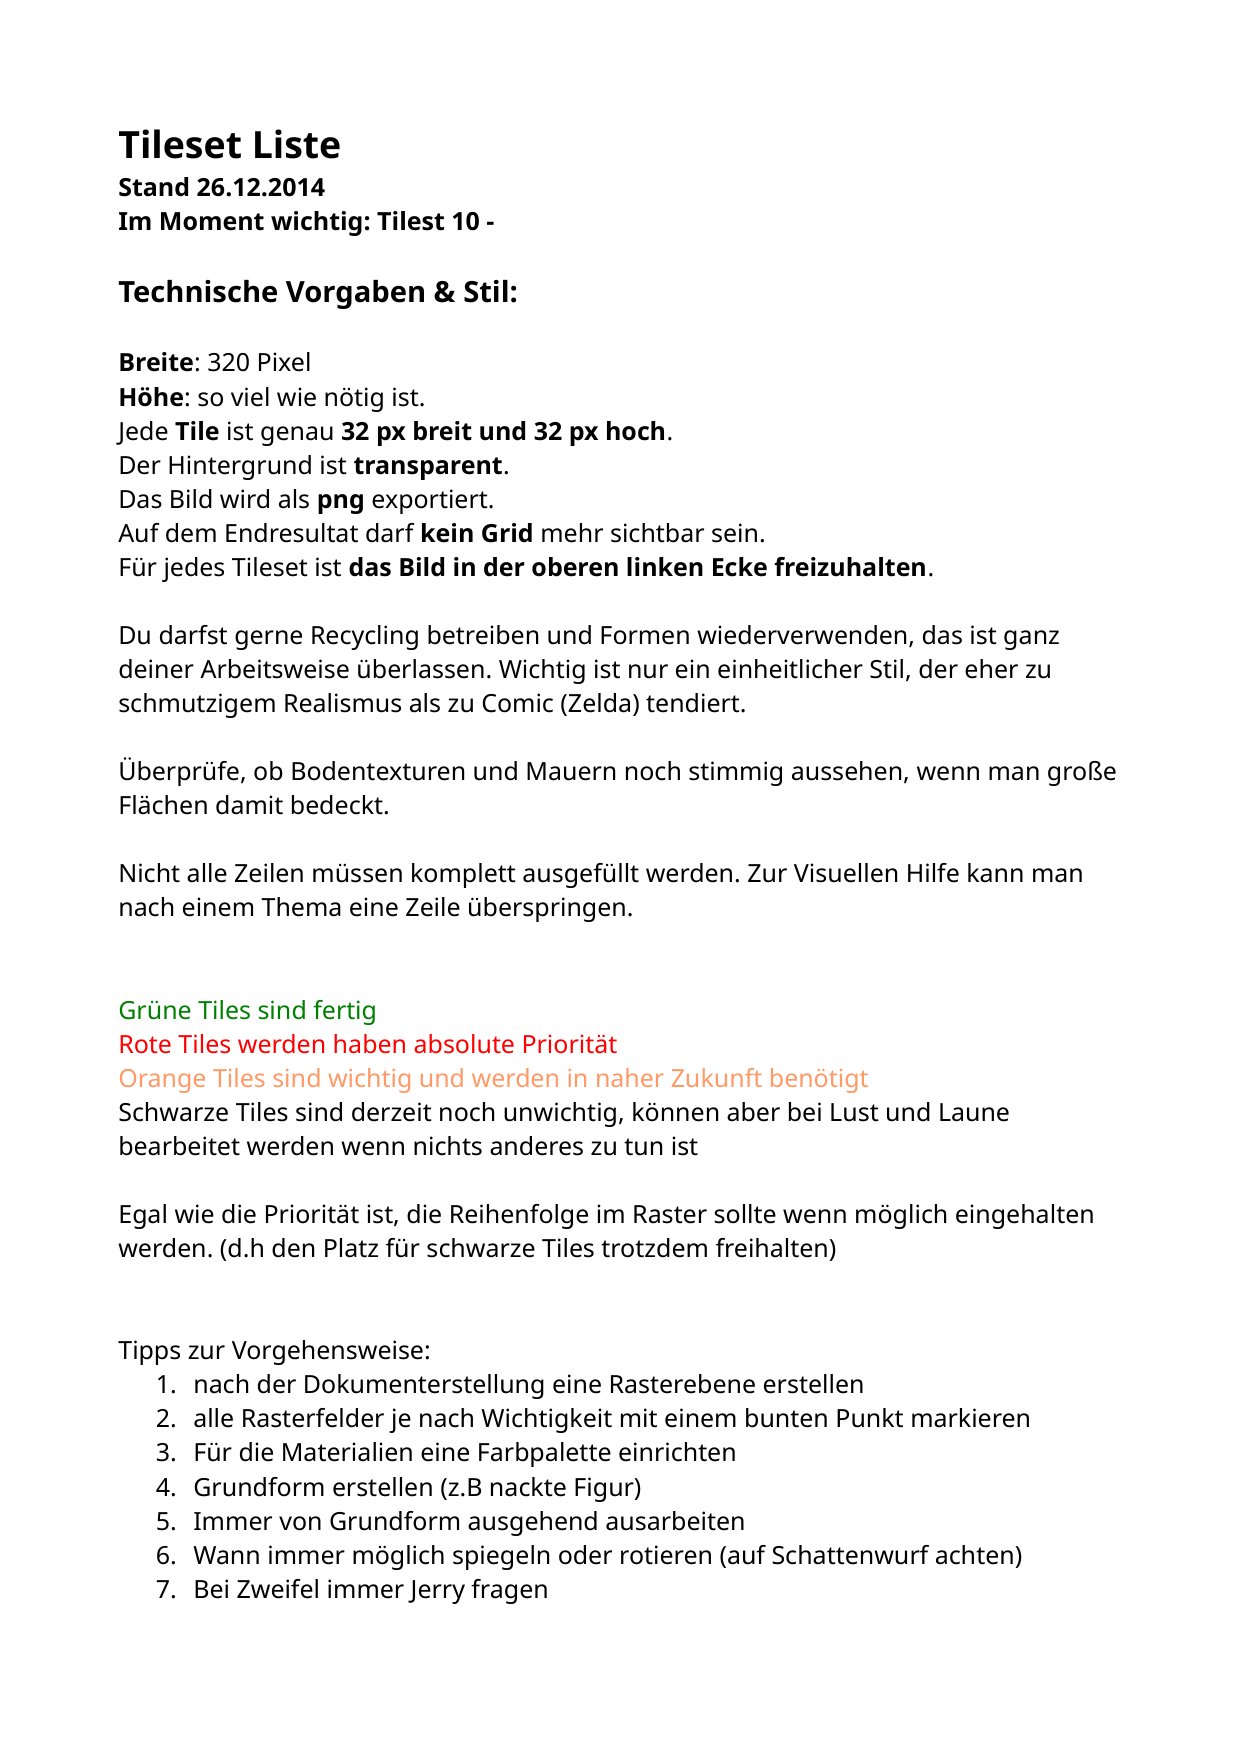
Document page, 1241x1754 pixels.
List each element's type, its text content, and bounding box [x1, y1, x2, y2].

text Tipps zur Vorgehensweise: [118, 1333, 1122, 1367]
text Für jedes Tileset ist das Bild in der oberen linken Ecke freizuhalten. [118, 549, 1122, 583]
text Im Moment wichtig: Tilest 10 - [118, 203, 1122, 237]
text Auf dem Endresultat darf kein Grid mehr sichtbar sein. [118, 515, 1122, 549]
text Der Hintergrund ist transparent. [118, 447, 1122, 481]
text Nicht alle Zeilen müssen komplett ausgefüllt werden. Zur Visuellen Hilfe kann man nach einem Thema eine Zeile überspringen. [118, 856, 1122, 924]
list nach der Dokumenterstellung eine Rasterebene erstellen [156, 1367, 1122, 1401]
text Jede Tile ist genau 32 px breit und 32 px hoch. [118, 413, 1122, 447]
list alle Rasterfelder je nach Wichtigkeit mit einem bunten Punkt markieren [156, 1401, 1122, 1435]
text Egal wie die Priorität ist, die Reihenfolge im Raster sollte wenn möglich eingehalten werden. (d.h den Platz für schwarze Tiles trotzdem freihalten) [118, 1197, 1122, 1265]
list Immer von Grundform ausgehend ausarbeiten [156, 1503, 1122, 1537]
text Grüne Tiles sind fertig [118, 992, 1122, 1026]
text Rote Tiles werden haben absolute Priorität [118, 1026, 1122, 1060]
list Wann immer möglich spiegeln oder rotieren (auf Schattenwurf achten) [156, 1537, 1122, 1571]
text Tileset Liste [118, 118, 1122, 169]
text Orange Tiles sind wichtig und werden in naher Zukunft benötigt [118, 1060, 1122, 1094]
text Überprüfe, ob Bodentexturen und Mauern noch stimmig aussehen, wenn man große Flächen damit bedeckt. [118, 754, 1122, 822]
text Höhe: so viel wie nötig ist. [118, 379, 1122, 413]
list Grundform erstellen (z.B nackte Figur) [156, 1469, 1122, 1503]
text Stand 26.12.2014 [118, 169, 1122, 203]
list Bei Zweifel immer Jerry fragen [156, 1571, 1122, 1605]
text Technische Vorgaben & Stil: [118, 271, 1122, 311]
text Breite: 320 Pixel [118, 345, 1122, 379]
list Für die Materialien eine Farbpalette einrichten [156, 1435, 1122, 1469]
text Das Bild wird als png exportiert. [118, 481, 1122, 515]
text Schwarze Tiles sind derzeit noch unwichtig, können aber bei Lust und Laune bearbeitet werden wenn nichts anderes zu tun ist [118, 1094, 1122, 1163]
text Du darfst gerne Recycling betreiben und Formen wiederverwenden, das ist ganz deiner Arbeitsweise überlassen. Wichtig ist nur ein einheitlicher Stil, der eher zu schmutzigem Realismus als zu Comic (Zelda) tendiert. [118, 618, 1122, 720]
